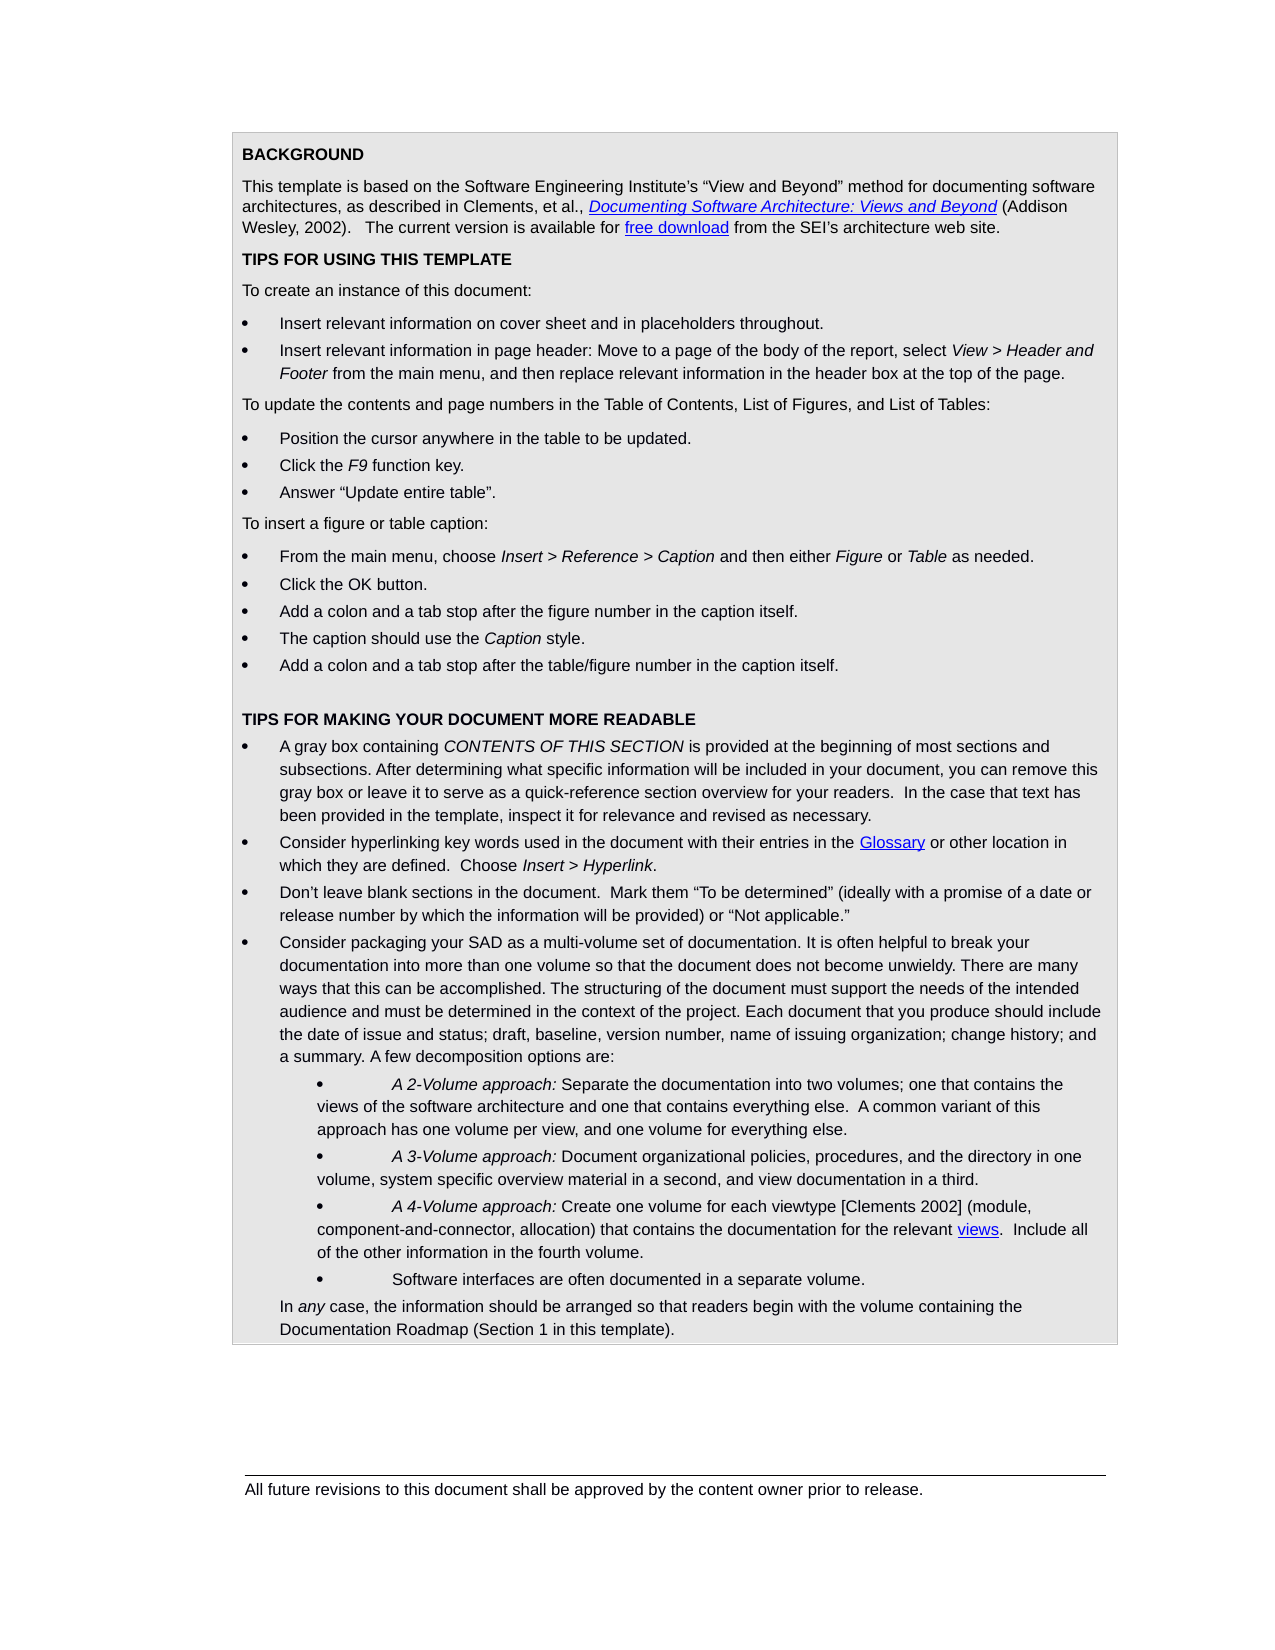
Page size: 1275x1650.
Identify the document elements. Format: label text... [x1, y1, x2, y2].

table_header BACKGROUND This template is based on the Software Engineering Institute’s “View and Beyond” method for documenting software architectures, as described in Clements, et al., Documenting Software Architecture: Views and Beyond (Addison Wesley, 2002). The current version is available for free download from the SEI’s architecture web site. TIPS FOR USING THIS TEMPLATE To create an instance of this document: Insert relevant information on cover sheet and in placeholders throughout. Insert relevant information in page header: Move to a page of the body of the report, select View > Header and Footer from the main menu, and then replace relevant information in the header box at the top of the page. To update the contents and page numbers in the Table of Contents, List of Figures, and List of Tables: Position the cursor anywhere in the table to be updated. Click the F9 function key. Answer “Update entire table”. To insert a figure or table caption: From the main menu, choose Insert > Reference > Caption and then either Figure or Table as needed. Click the OK button. Add a colon and a tab stop after the figure number in the caption itself. The caption should use the Caption style. Add a colon and a tab stop after the table/figure number in the caption itself. TIPS FOR MAKING YOUR DOCUMENT MORE READABLE A gray box containing CONTENTS OF THIS SECTION is provided at the beginning of most sections and subsections. After determining what specific information will be included in your document, you can remove this gray box or leave it to serve as a quick-reference section overview for your readers. In the case that text has been provided in the template, inspect it for relevance and revised as necessary. Consider hyperlinking key words used in the document with their entries in the Glossary or other location in which they are defined. Choose Insert > Hyperlink. Don’t leave blank sections in the document. Mark them “To be determined” (ideally with a promise of a date or release number by which the information will be provided) or “Not applicable.” Consider packaging your SAD as a multi-volume set of documentation. It is often helpful to break your documentation into more than one volume so that the document does not become unwieldy. There are many ways that this can be accomplished. The structuring of the document must support the needs of the intended audience and must be determined in the context of the project. Each document that you produce should include the date of issue and status; draft, baseline, version number, name of issuing organization; change history; and a summary. A few decomposition options are: A 2-Volume approach: Separate the documentation into two volumes; one that contains the views of the software architecture and one that contains everything else. A common variant of this approach has one volume per view, and one volume for everything else. A 3-Volume approach: Document organizational policies, procedures, and the directory in one volume, system specific overview material in a second, and view documentation in a third. A 4-Volume approach: Create one volume for each viewtype [Clements 2002] (module, component-and-connector, allocation) that contains the documentation for the relevant views. Include all of the other information in the fourth volume. Software interfaces are often documented in a separate volume. In any case, the information should be arranged so that readers begin with the volume containing the Documentation Roadmap (Section 1 in this template). [233, 133, 1117, 1343]
